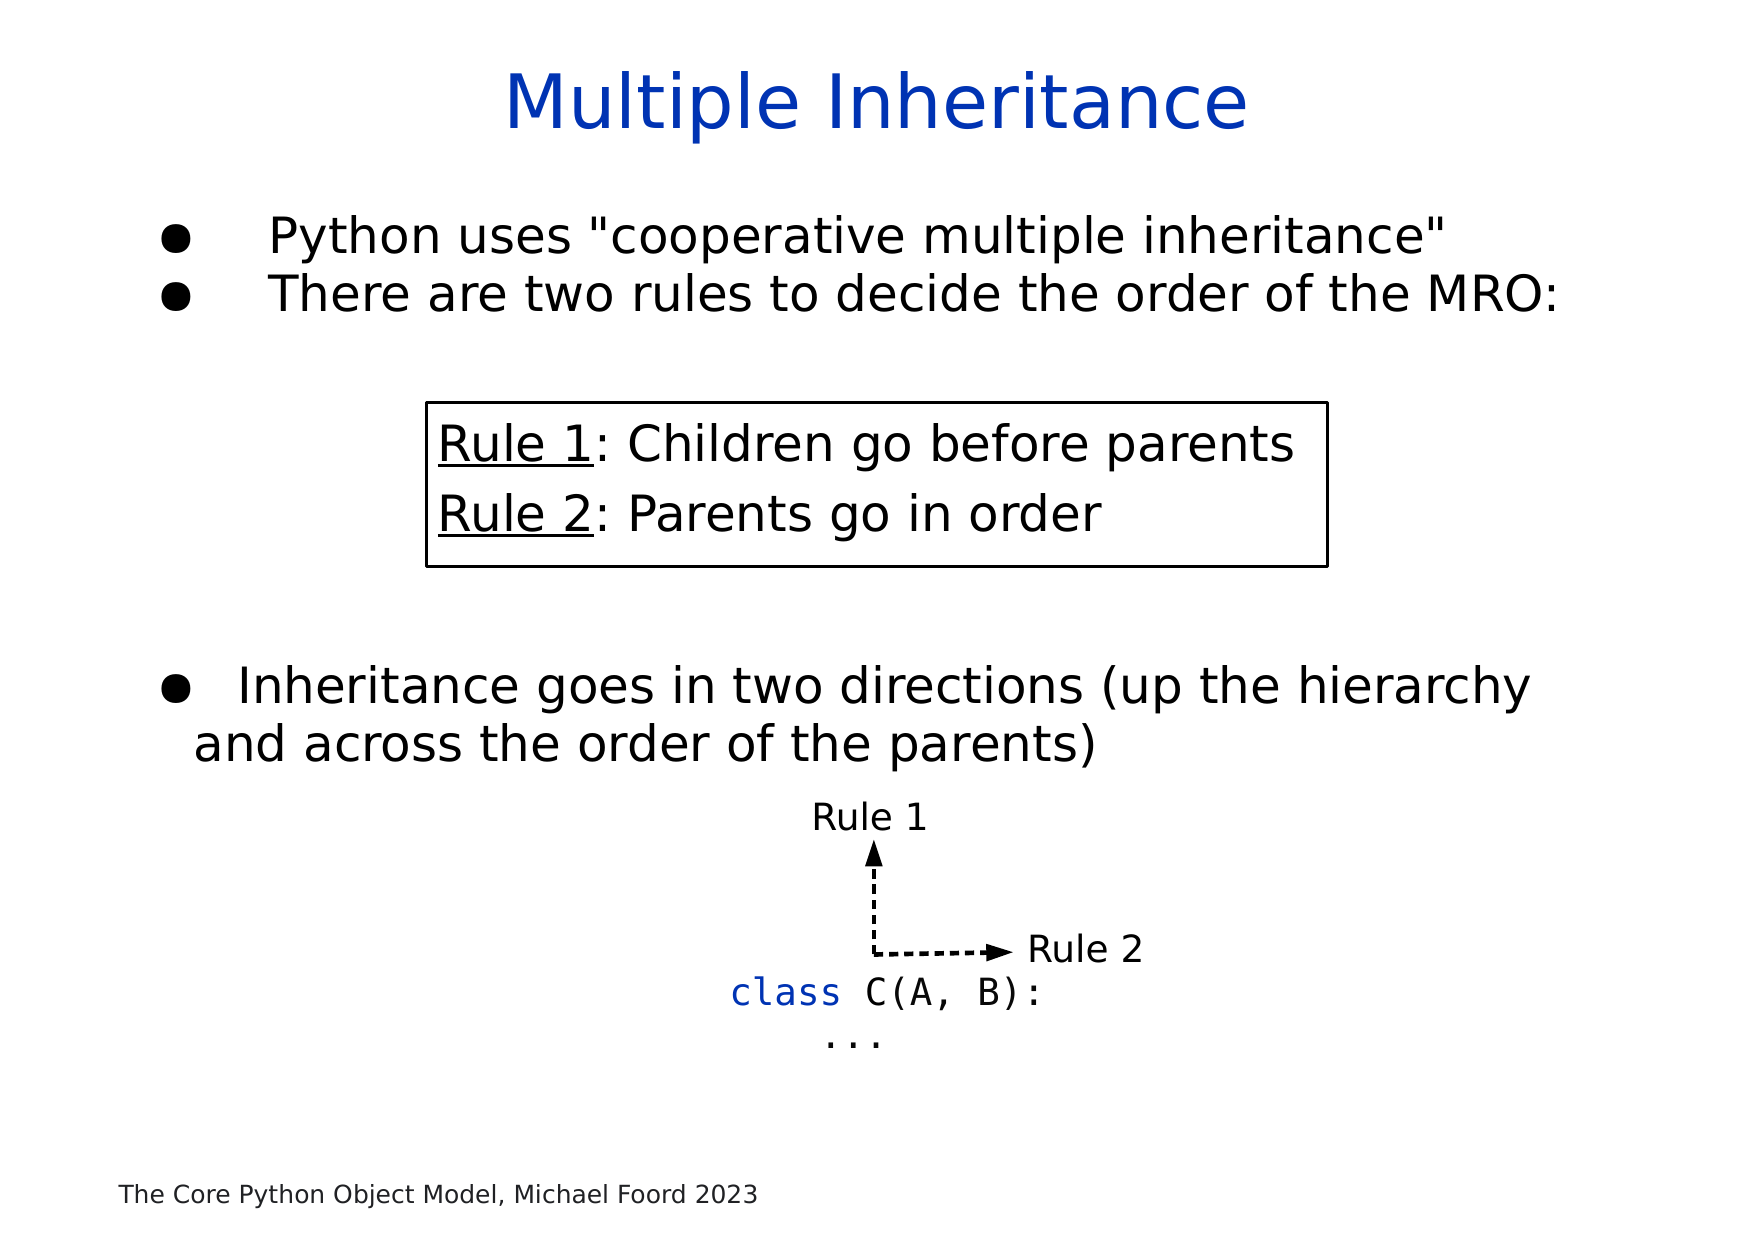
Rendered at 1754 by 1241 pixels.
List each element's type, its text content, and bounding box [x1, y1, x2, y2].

text Multiple Inheritance [118, 59, 1636, 146]
list Inheritance goes in two directions (up the hierarchy and across the order of the parents) [156, 657, 1636, 773]
list Python uses "cooperative multiple inheritance" [156, 207, 1636, 265]
list There are two rules to decide the order of the MRO: [156, 265, 1636, 324]
